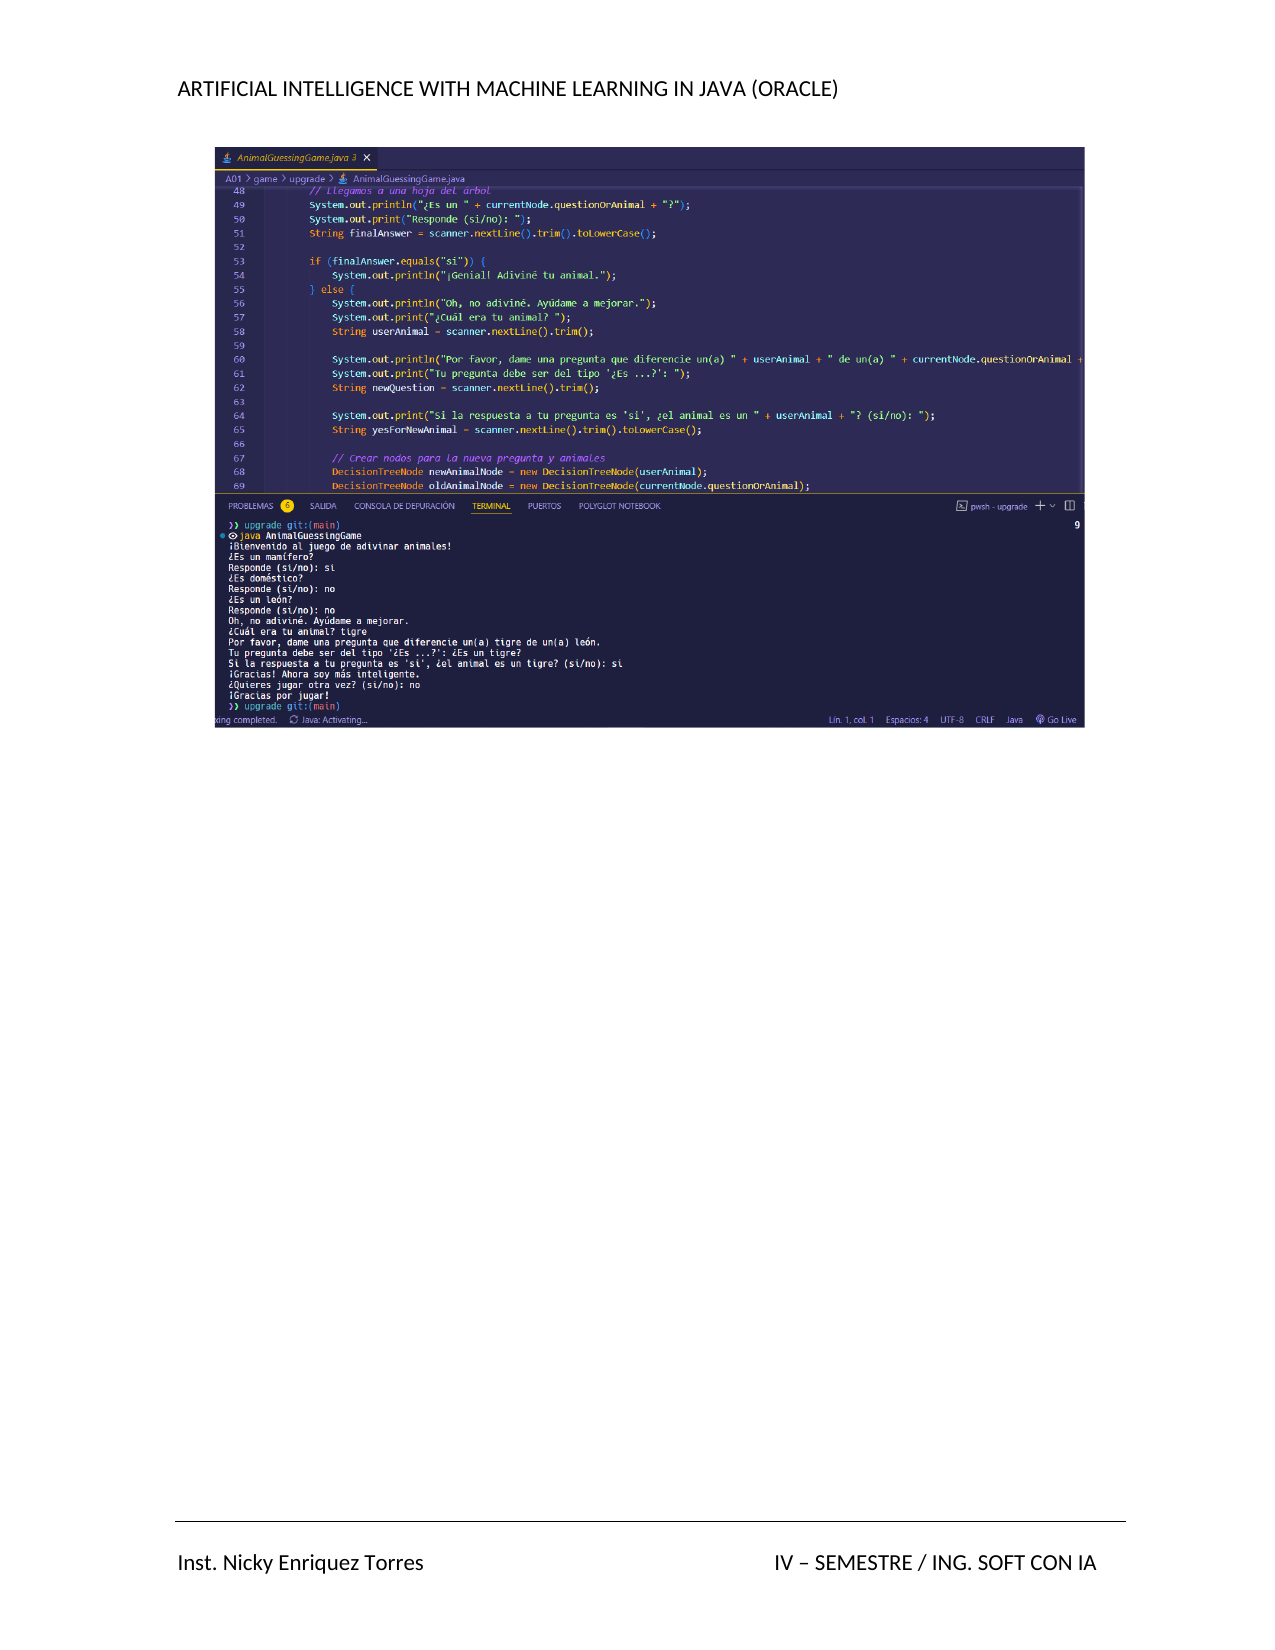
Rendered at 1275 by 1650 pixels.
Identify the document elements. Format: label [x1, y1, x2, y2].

picture [214, 147, 1085, 728]
